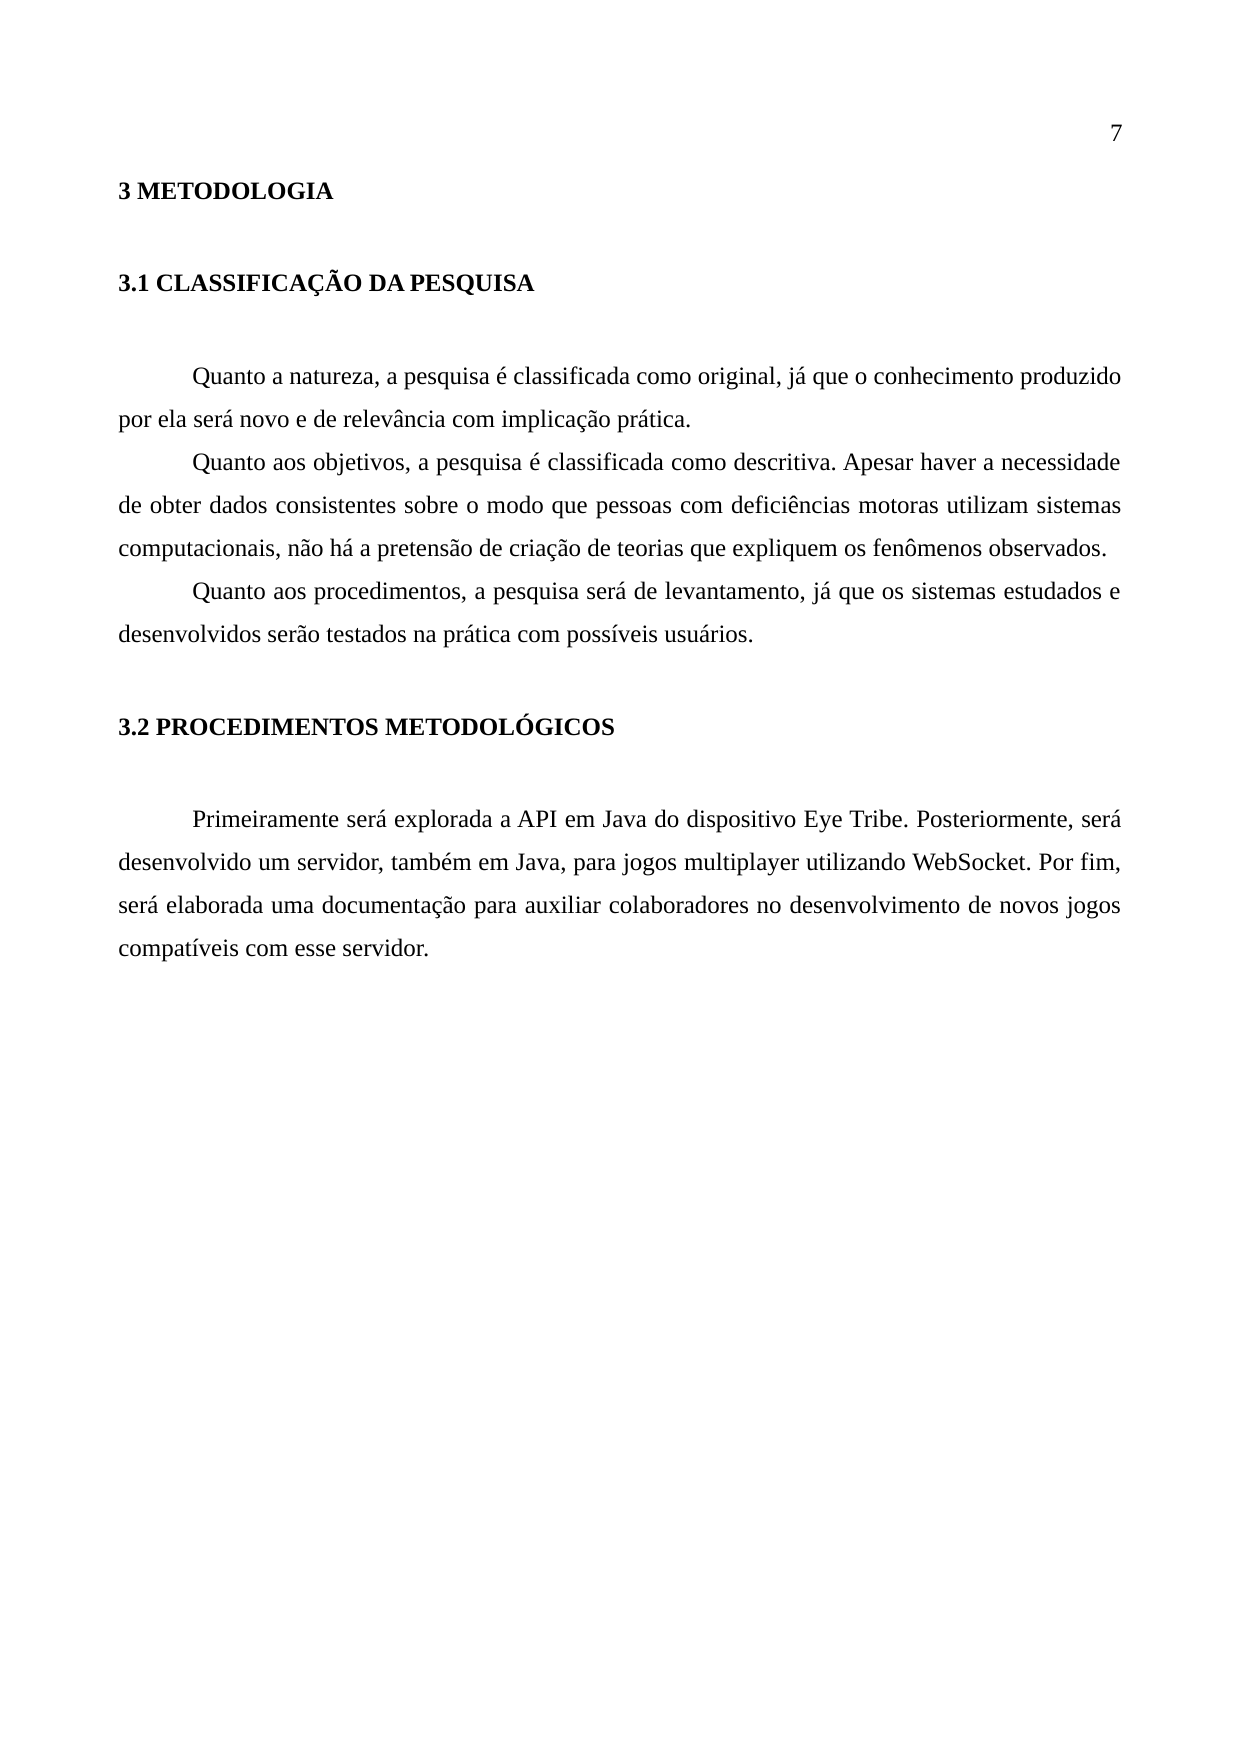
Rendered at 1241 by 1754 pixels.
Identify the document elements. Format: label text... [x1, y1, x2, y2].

text Quanto aos objetivos, a pesquisa é classificada como descritiva. Apesar haver a necessidade de obter dados consistentes sobre o modo que pessoas com deficiências motoras utilizam sistemas computacionais, não há a pretensão de criação de teorias que expliquem os fenômenos observados. [118, 447, 1122, 562]
subtitle Classificação da pesquisa [118, 268, 1122, 297]
text Primeiramente será explorada a API em Java do dispositivo Eye Tribe. Posteriormente, será desenvolvido um servidor, também em Java, para jogos multiplayer utilizando WebSocket. Por fim, será elaborada uma documentação para auxiliar colaboradores no desenvolvimento de novos jogos compatíveis com esse servidor. [118, 804, 1122, 962]
subtitle Procedimentos metodológicos [118, 712, 1122, 740]
text Quanto a natureza, a pesquisa é classificada como original, já que o conhecimento produzido por ela será novo e de relevância com implicação prática. [118, 361, 1122, 433]
subtitle Metodologia [118, 176, 1122, 205]
text Quanto aos procedimentos, a pesquisa será de levantamento, já que os sistemas estudados e desenvolvidos serão testados na prática com possíveis usuários. [118, 576, 1122, 648]
